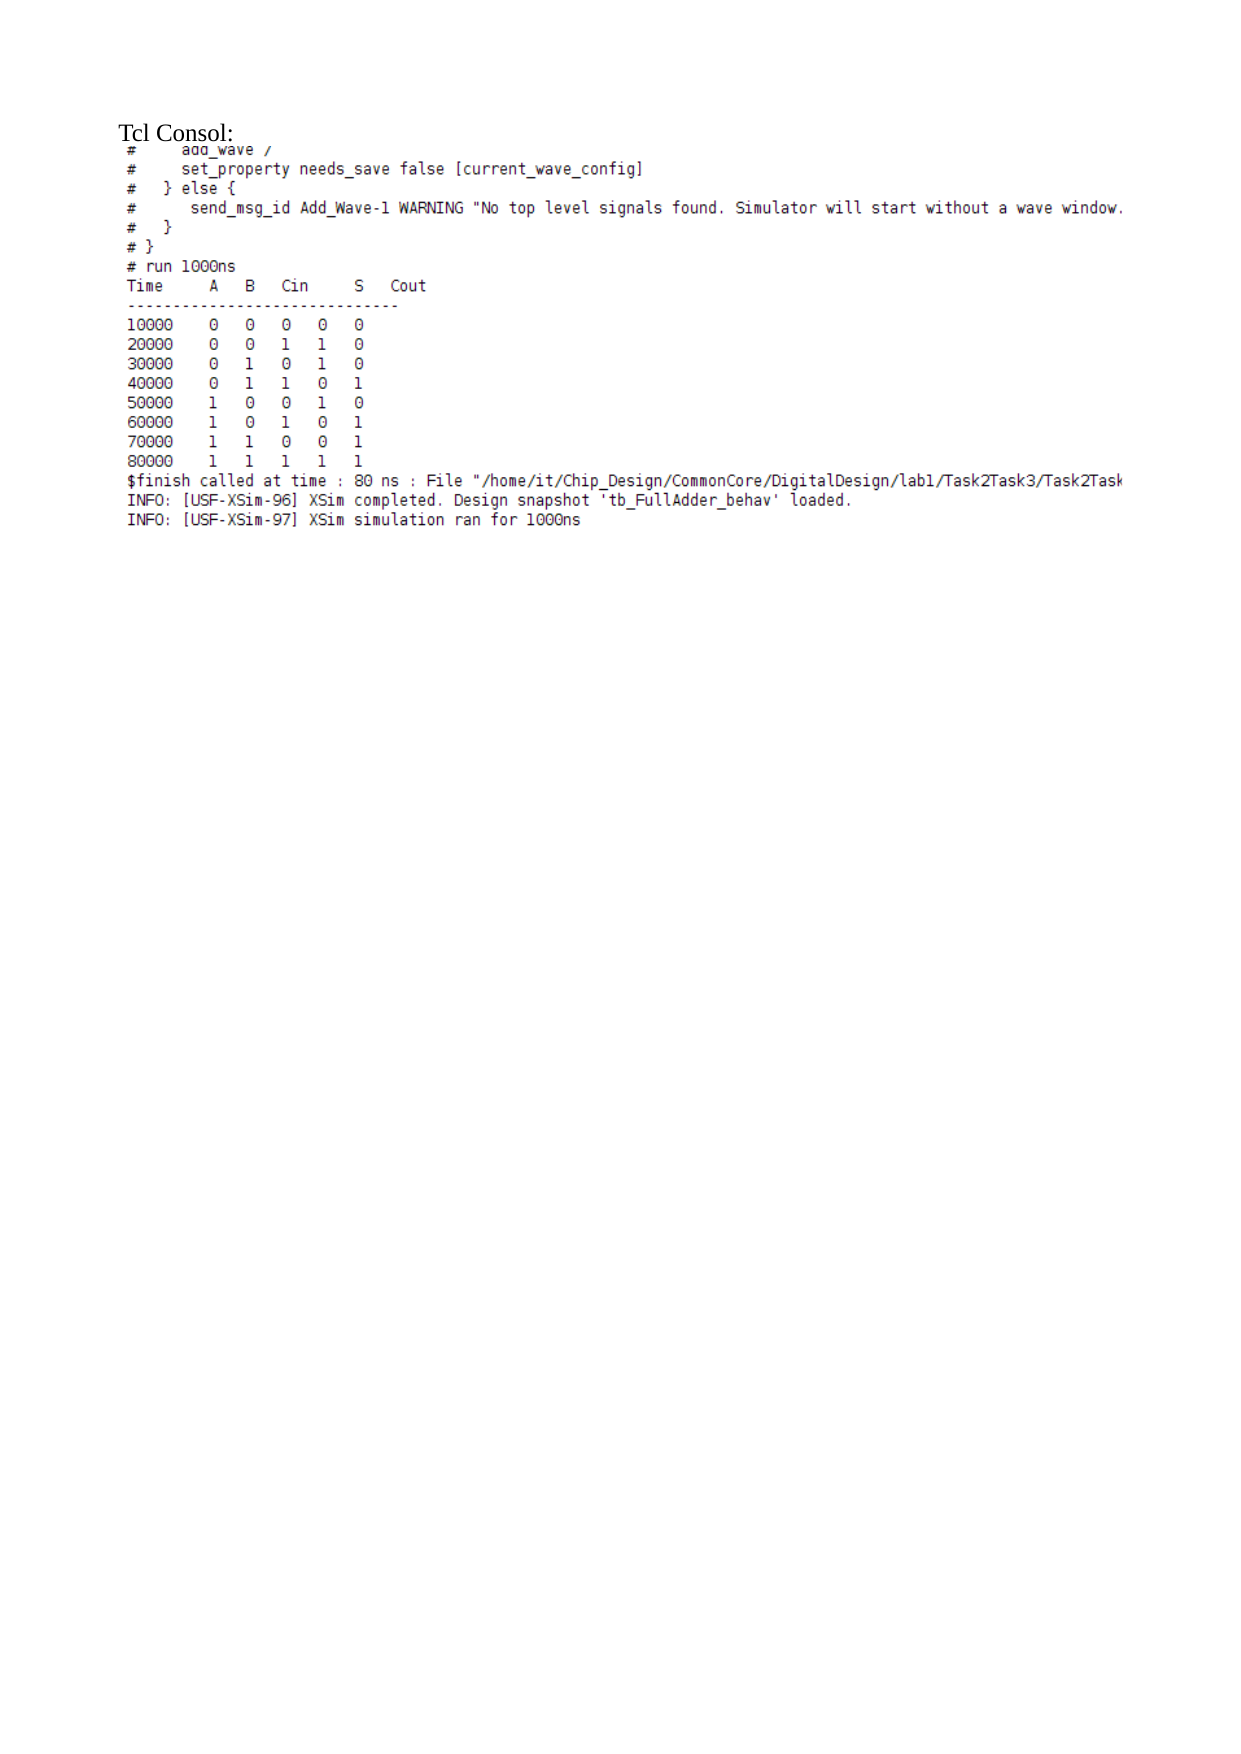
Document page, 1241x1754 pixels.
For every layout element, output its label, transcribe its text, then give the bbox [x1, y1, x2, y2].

picture [118, 146, 1123, 528]
text Tcl Consol: [118, 118, 1122, 146]
